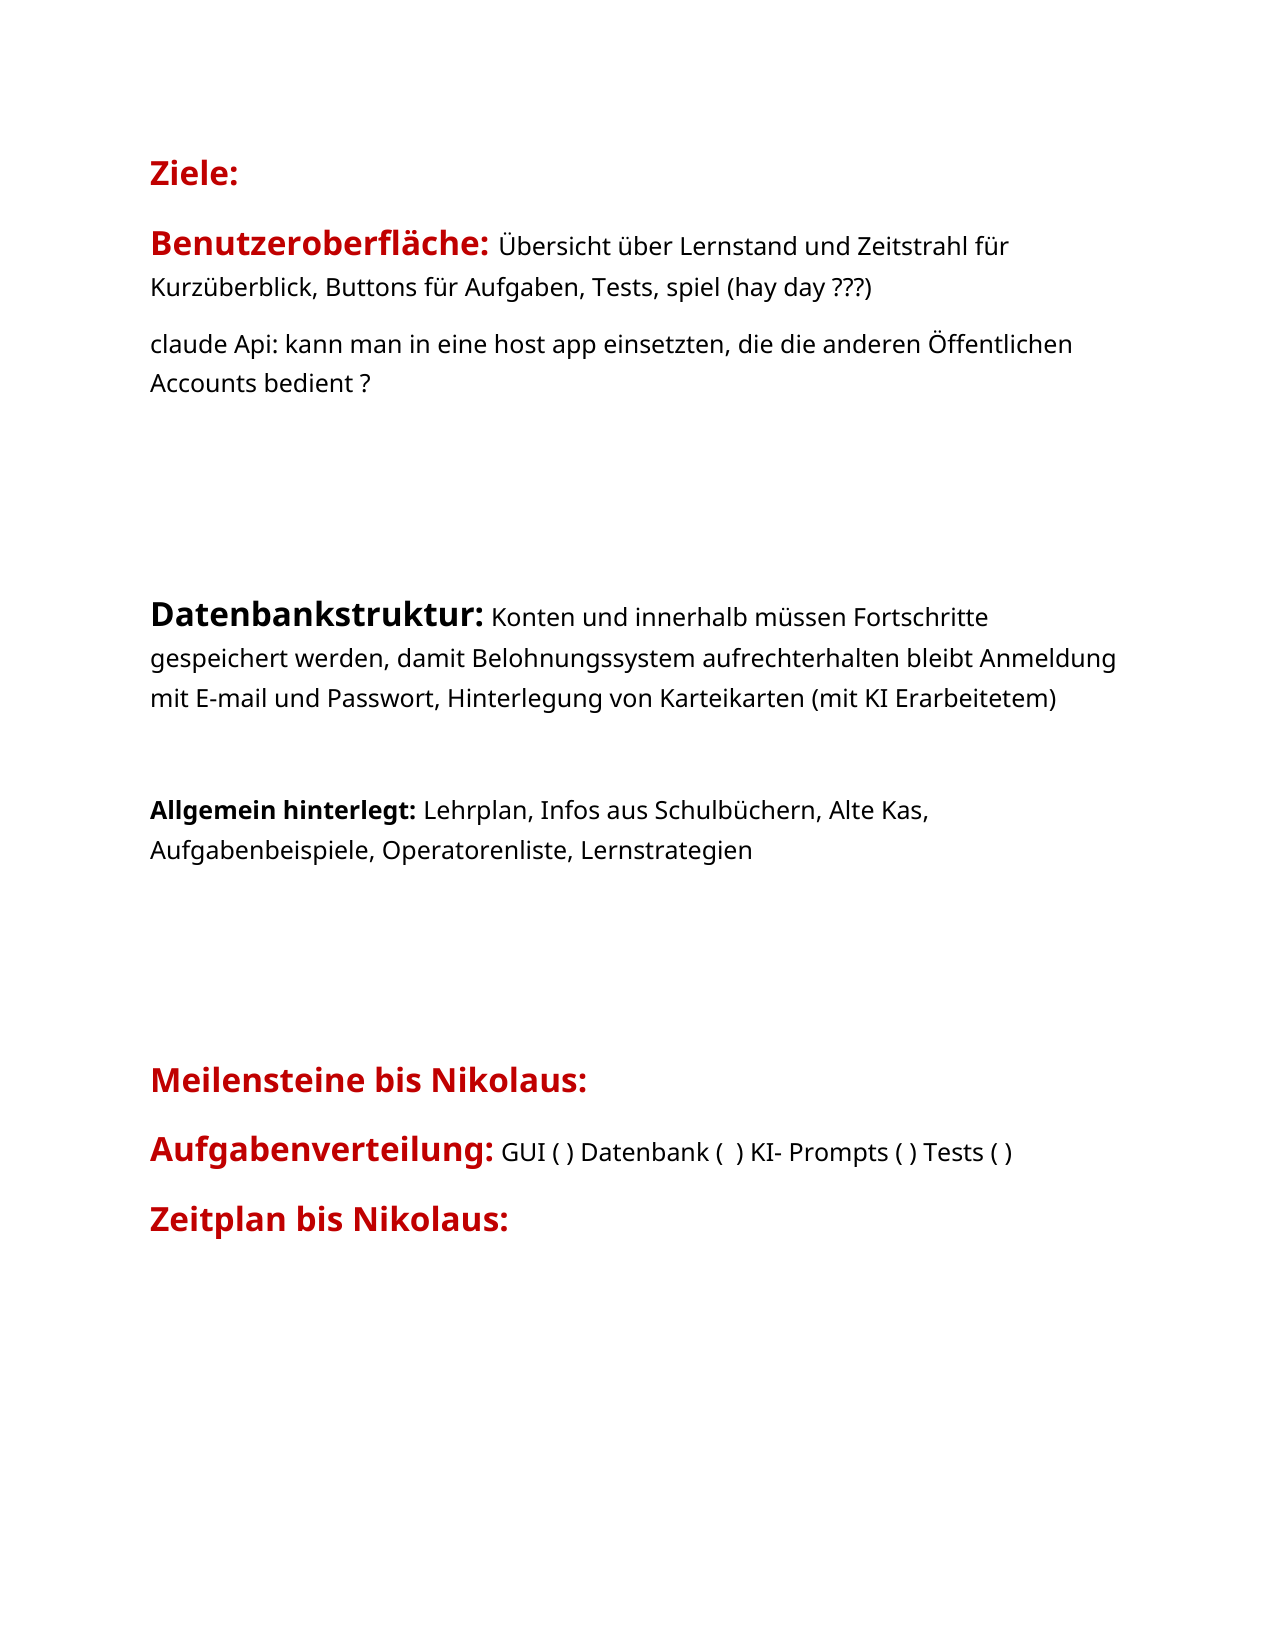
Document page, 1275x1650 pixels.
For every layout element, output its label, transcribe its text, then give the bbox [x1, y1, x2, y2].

text Meilensteine bis Nikolaus: [150, 1057, 1125, 1102]
text Ziele: [150, 150, 1125, 195]
text Aufgabenverteilung: GUI ( ) Datenbank ( ) KI- Prompts ( ) Tests ( ) [150, 1126, 1125, 1172]
text claude Api: kann man in eine host app einsetzten, die die anderen Öffentlichen Accounts bedient ? [150, 326, 1125, 400]
text Allgemein hinterlegt: Lehrplan, Infos aus Schulbüchern, Alte Kas, Aufgabenbeispiele, Operatorenliste, Lernstrategien [150, 793, 1125, 866]
text Datenbankstruktur: Konten und innerhalb müssen Fortschritte gespeichert werden, damit Belohnungssystem aufrechterhalten bleibt Anmeldung mit E-mail und Passwort, Hinterlegung von Karteikarten (mit KI Erarbeitetem) [150, 590, 1125, 715]
text Zeitplan bis Nikolaus: [150, 1196, 1125, 1241]
text Benutzeroberfläche: Übersicht über Lernstand und Zeitstrahl für Kurzüberblick, Buttons für Aufgaben, Tests, spiel (hay day ???) [150, 219, 1125, 304]
